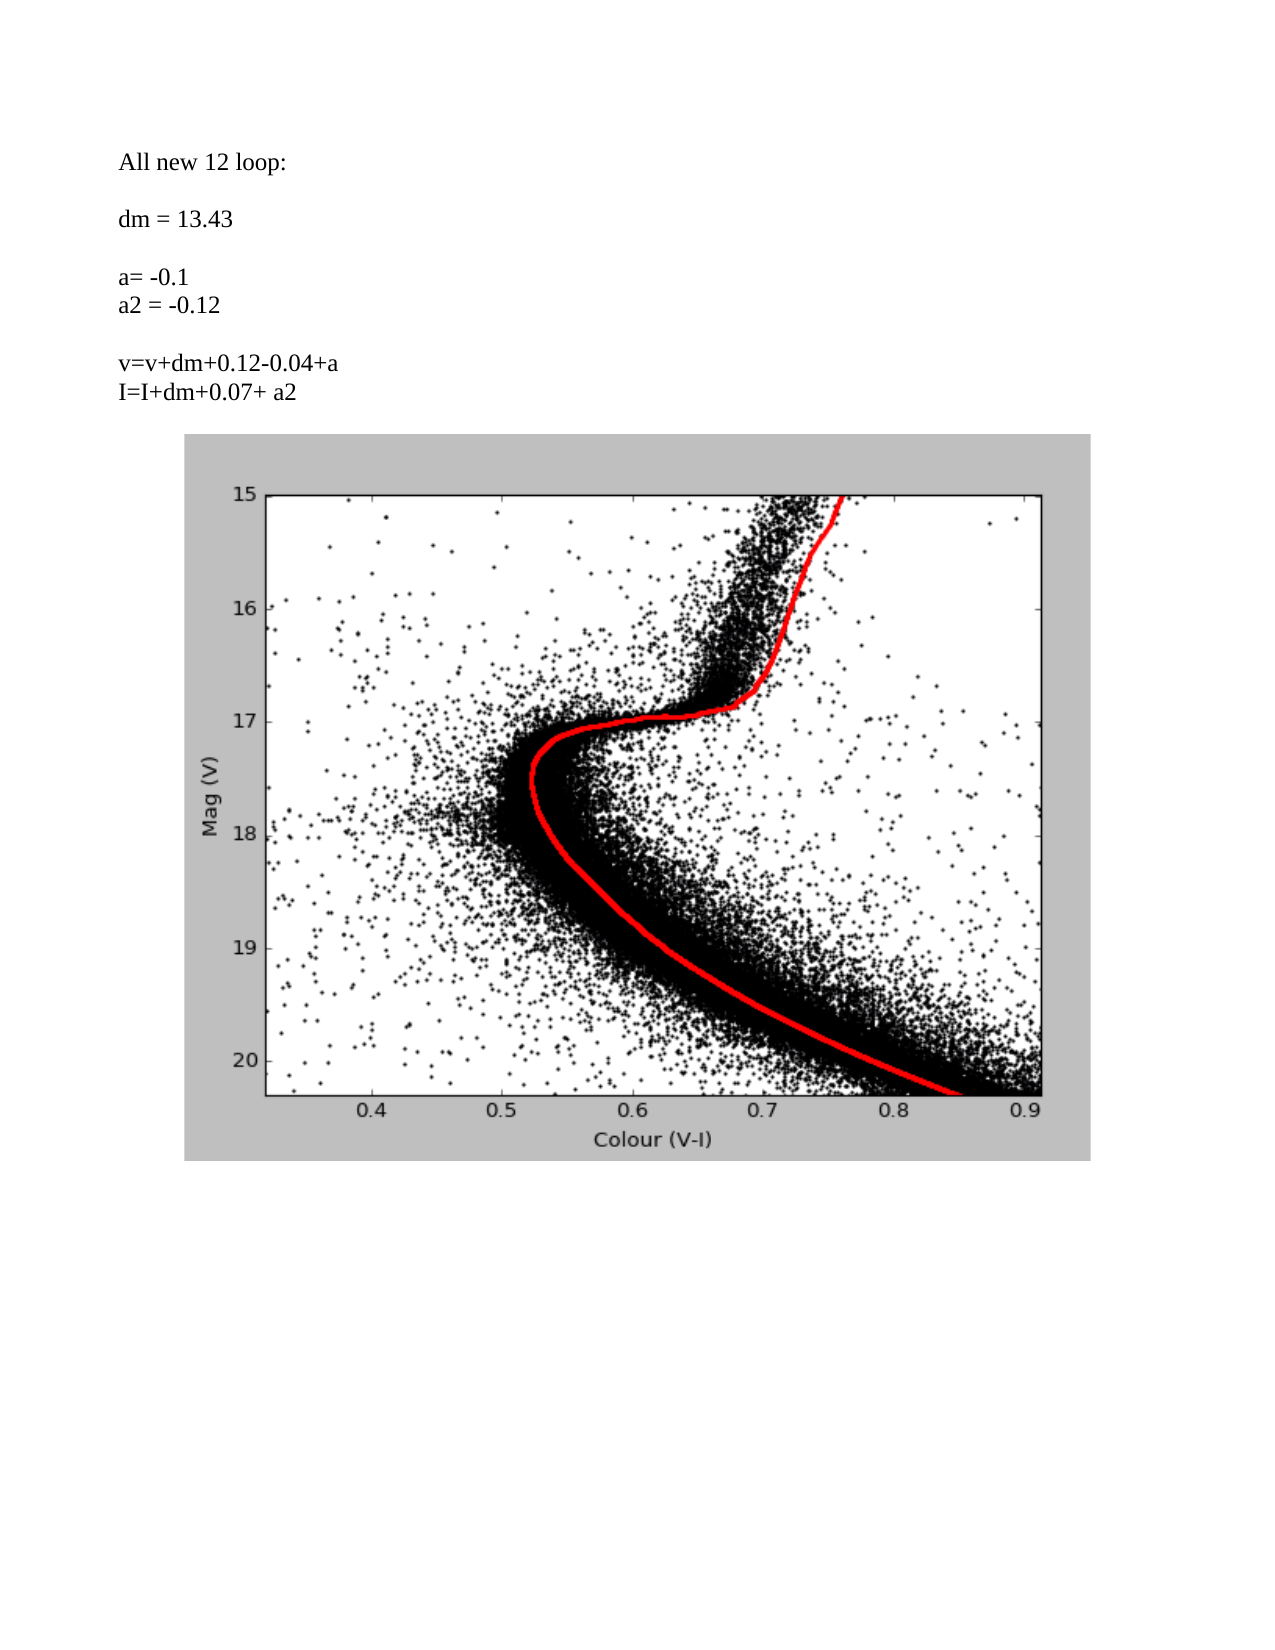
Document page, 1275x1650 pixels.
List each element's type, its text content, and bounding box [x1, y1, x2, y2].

text a2 = -0.12 [118, 291, 1157, 319]
text I=I+dm+0.07+ a2 [118, 377, 1157, 406]
picture [184, 434, 1091, 1161]
text a= -0.1 [118, 262, 1157, 291]
text dm = 13.43 [118, 204, 1157, 233]
text All new 12 loop: [118, 147, 1157, 176]
text v=v+dm+0.12-0.04+a [118, 348, 1157, 377]
